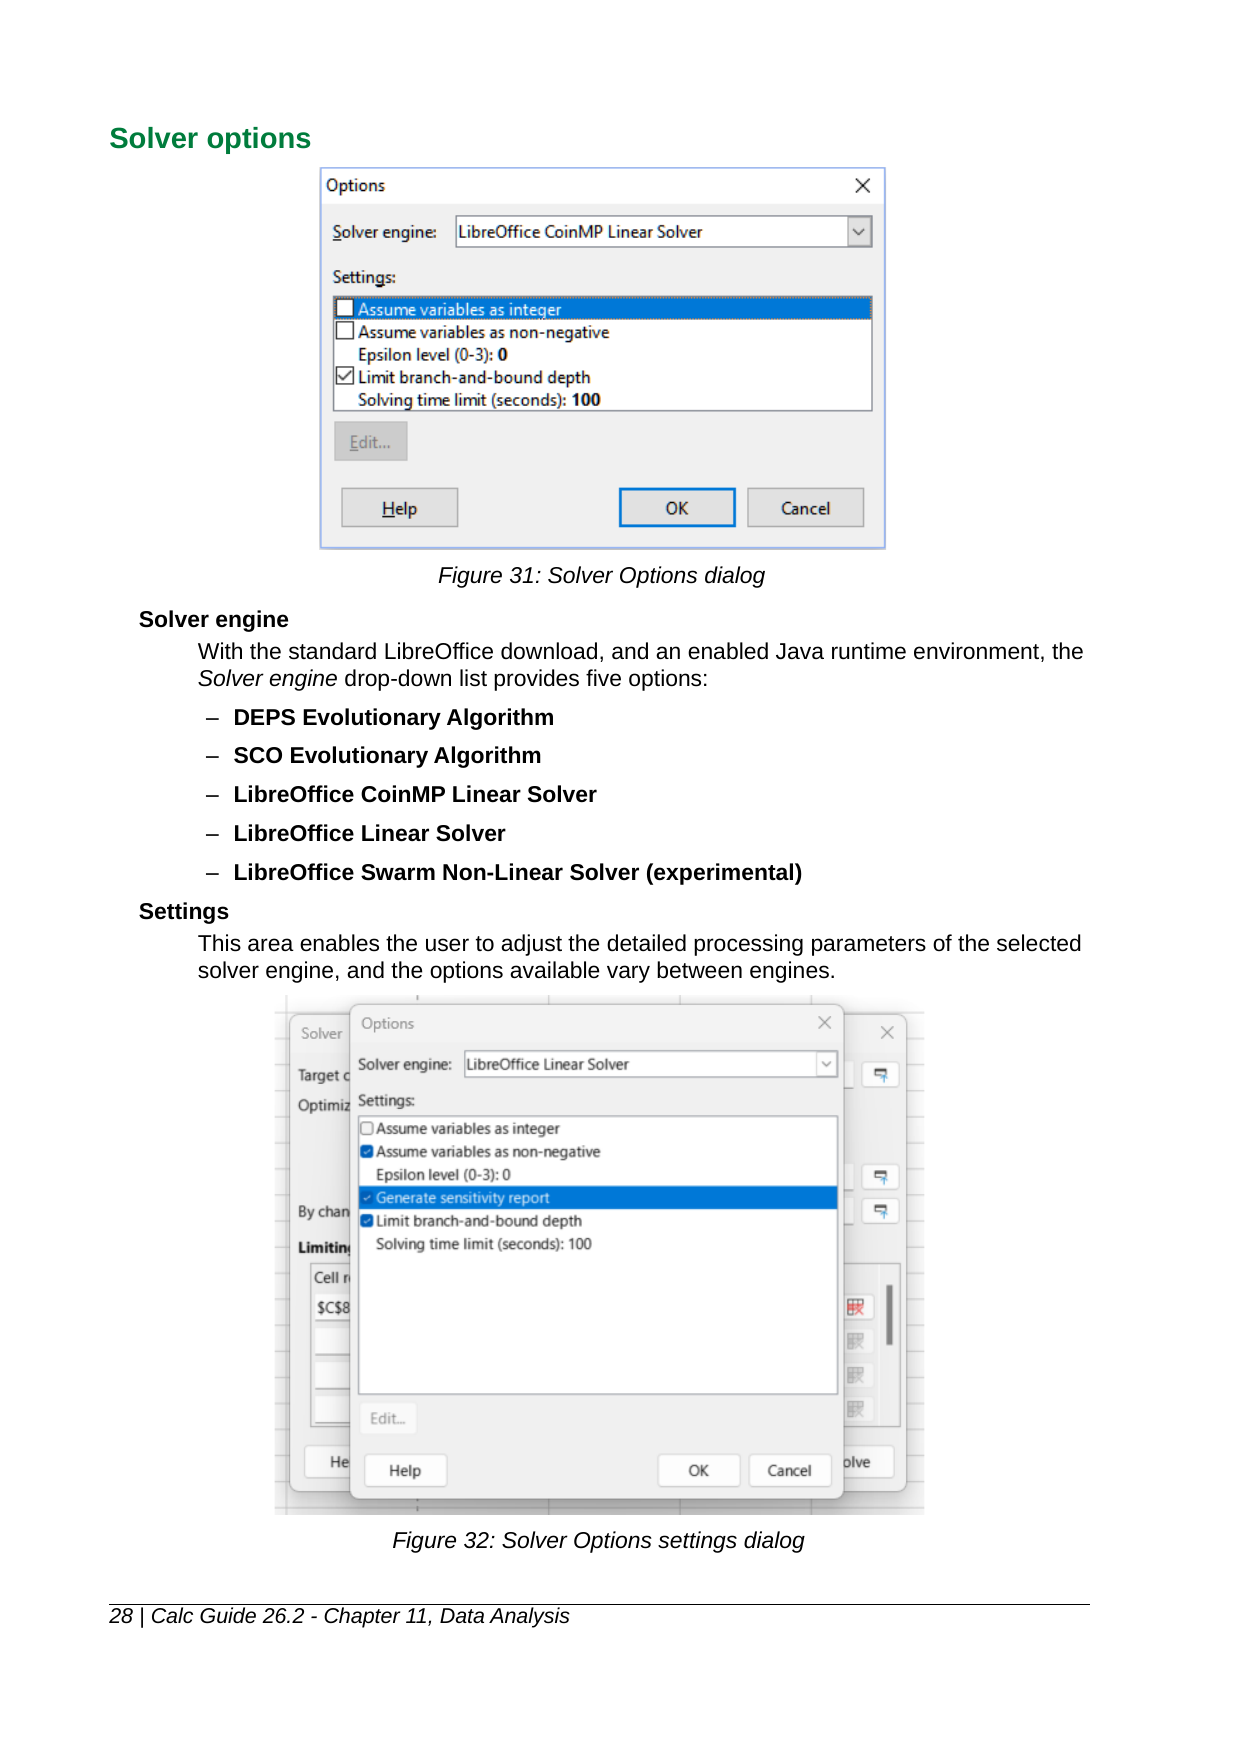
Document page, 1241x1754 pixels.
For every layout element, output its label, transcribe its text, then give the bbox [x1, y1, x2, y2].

subtitle Solver options [109, 121, 1090, 154]
text Figure 31: Solver Options dialog [319, 562, 886, 588]
picture [274, 995, 925, 1515]
list LibreOffice Linear Solver [218, 820, 1090, 846]
text Solver engine [139, 606, 1090, 632]
list SCO Evolutionary Algorithm [218, 742, 1090, 769]
text With the standard LibreOffice download, and an enabled Java runtime environment, the Solver engine drop-down list provides five options: [198, 638, 1090, 691]
list LibreOffice Swarm Non-Linear Solver (experimental) [218, 859, 1090, 885]
text Figure 32: Solver Options settings dialog [274, 1527, 924, 1553]
text This area enables the user to adjust the detailed processing parameters of the selected solver engine, and the options available vary between engines. [198, 930, 1090, 983]
picture [319, 167, 887, 550]
list LibreOffice CoinMP Linear Solver [218, 781, 1090, 808]
text Settings [139, 898, 1090, 924]
list DEPS Evolutionary Algorithm [218, 703, 1090, 730]
